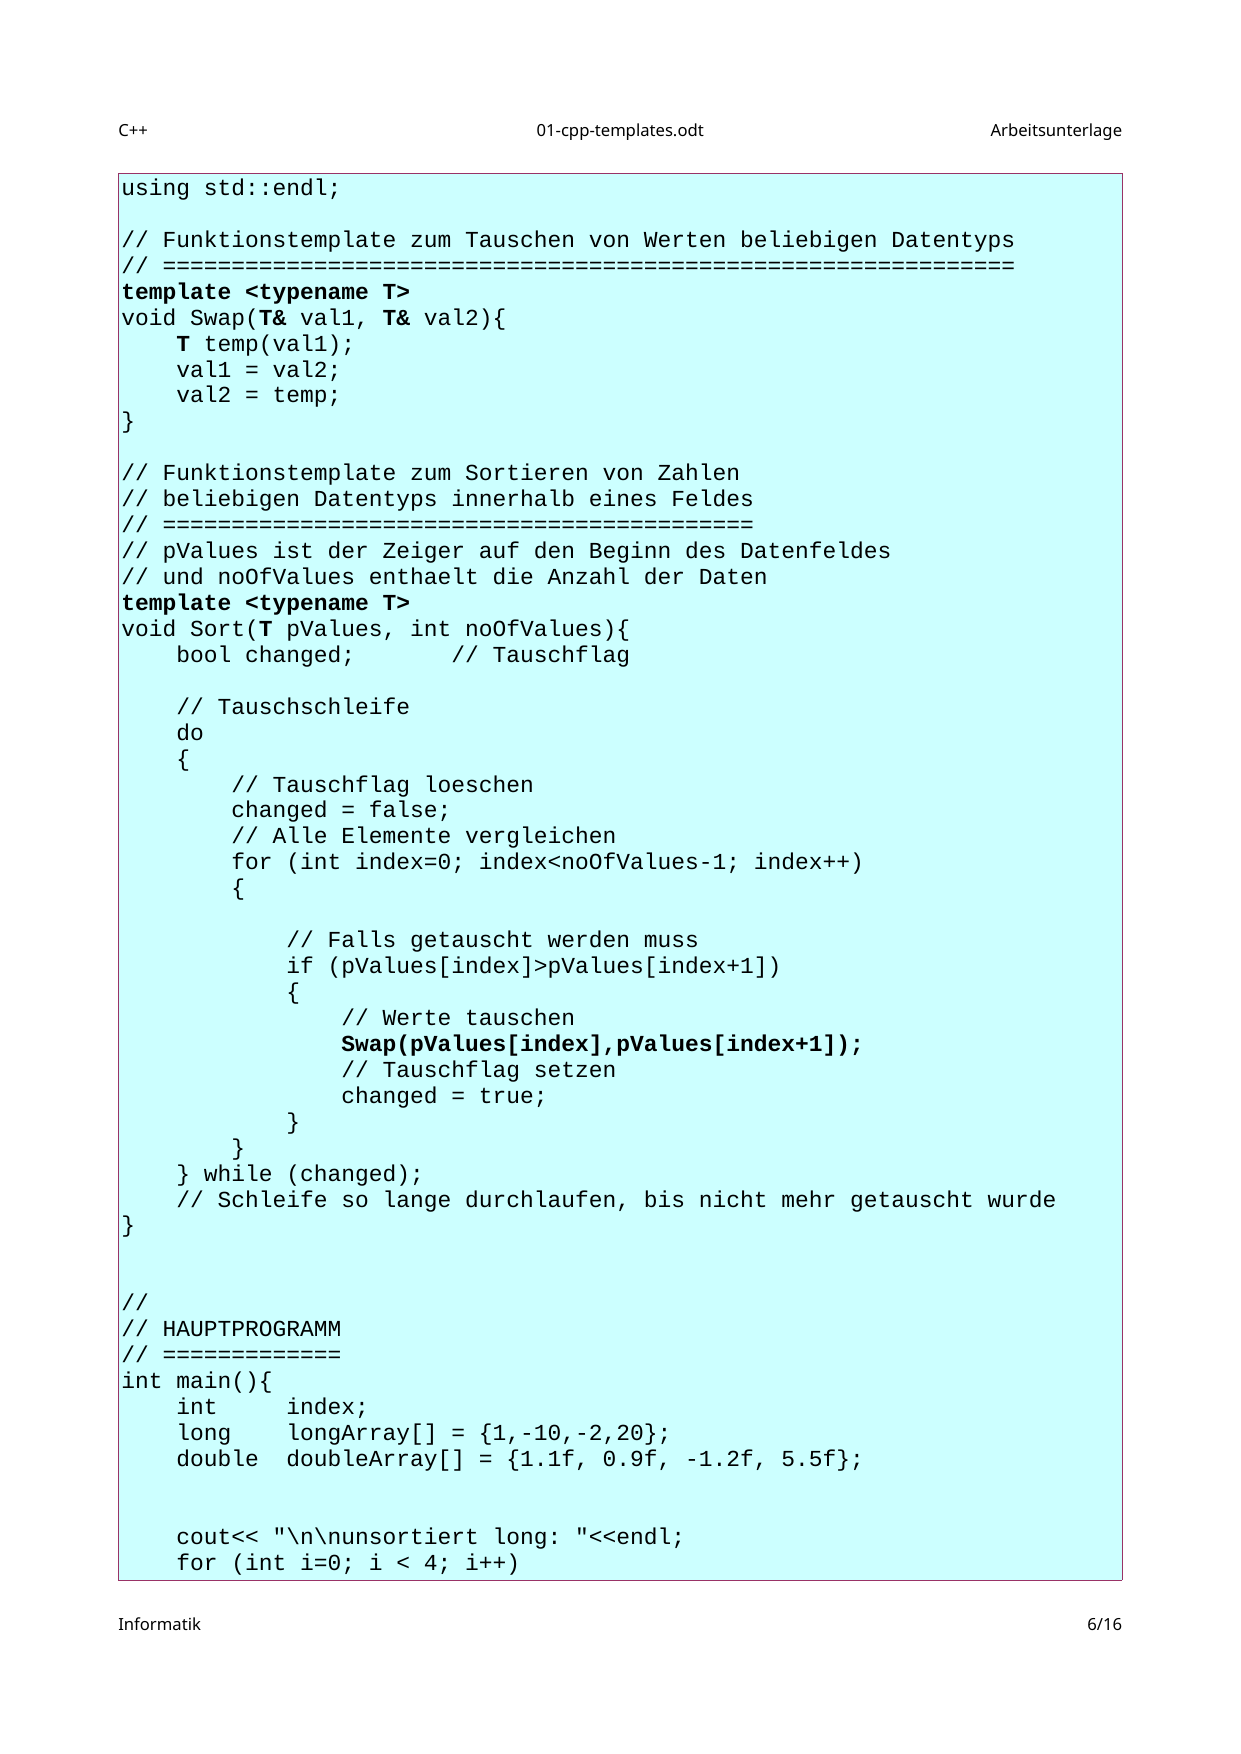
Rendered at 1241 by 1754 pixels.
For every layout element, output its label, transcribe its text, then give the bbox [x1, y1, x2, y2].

text Swap(pValues[index],pValues[index+1]); [119, 1029, 1122, 1055]
text // HAUPTPROGRAMM [119, 1314, 1122, 1341]
text } [119, 1107, 1122, 1133]
text { [119, 744, 1122, 770]
text // Alle Elemente vergleichen [119, 822, 1122, 848]
text // ============================================================== [119, 251, 1122, 277]
text // Funktionstemplate zum Tauschen von Werten beliebigen Datentyps [119, 225, 1122, 251]
text val1 = val2; [119, 355, 1122, 381]
text T temp(val1); [119, 329, 1122, 355]
text do [119, 718, 1122, 744]
text double doubleArray[] = {1.1f, 0.9f, -1.2f, 5.5f}; [119, 1444, 1122, 1470]
text using std::endl; [119, 174, 1122, 199]
text cout<< "\n\nunsortiert long: "<<endl; [119, 1522, 1122, 1548]
text int main(){ [119, 1366, 1122, 1392]
text // Werte tauschen [119, 1003, 1122, 1029]
text changed = true; [119, 1081, 1122, 1107]
text template <typename T> [119, 588, 1122, 614]
text // Falls getauscht werden muss [119, 926, 1122, 951]
text } while (changed); [119, 1159, 1122, 1185]
text // Funktionstemplate zum Sortieren von Zahlen [119, 459, 1122, 484]
text long longArray[] = {1,-10,-2,20}; [119, 1418, 1122, 1444]
text // ============= [119, 1341, 1122, 1366]
text } [119, 407, 1122, 433]
text // Tauschschleife [119, 692, 1122, 718]
text // beliebigen Datentyps innerhalb eines Feldes [119, 484, 1122, 511]
text // Tauschflag setzen [119, 1055, 1122, 1081]
text void Sort(T pValues, int noOfValues){ [119, 614, 1122, 640]
text void Swap(T& val1, T& val2){ [119, 303, 1122, 329]
text // pValues ist der Zeiger auf den Beginn des Datenfeldes [119, 536, 1122, 562]
text // [119, 1289, 1122, 1314]
text if (pValues[index]>pValues[index+1]) [119, 951, 1122, 977]
text template <typename T> [119, 277, 1122, 303]
text { [119, 977, 1122, 1003]
text } [119, 1211, 1122, 1237]
text changed = false; [119, 796, 1122, 822]
text for (int index=0; index<noOfValues-1; index++) [119, 848, 1122, 874]
text val2 = temp; [119, 381, 1122, 407]
text bool changed; // Tauschflag [119, 640, 1122, 666]
text int index; [119, 1392, 1122, 1418]
text // Tauschflag loeschen [119, 770, 1122, 796]
text // und noOfValues enthaelt die Anzahl der Daten [119, 562, 1122, 588]
text } [119, 1133, 1122, 1159]
text // =========================================== [119, 511, 1122, 536]
text for (int i=0; i < 4; i++) [119, 1548, 1122, 1580]
text // Schleife so lange durchlaufen, bis nicht mehr getauscht wurde [119, 1185, 1122, 1211]
text { [119, 874, 1122, 899]
